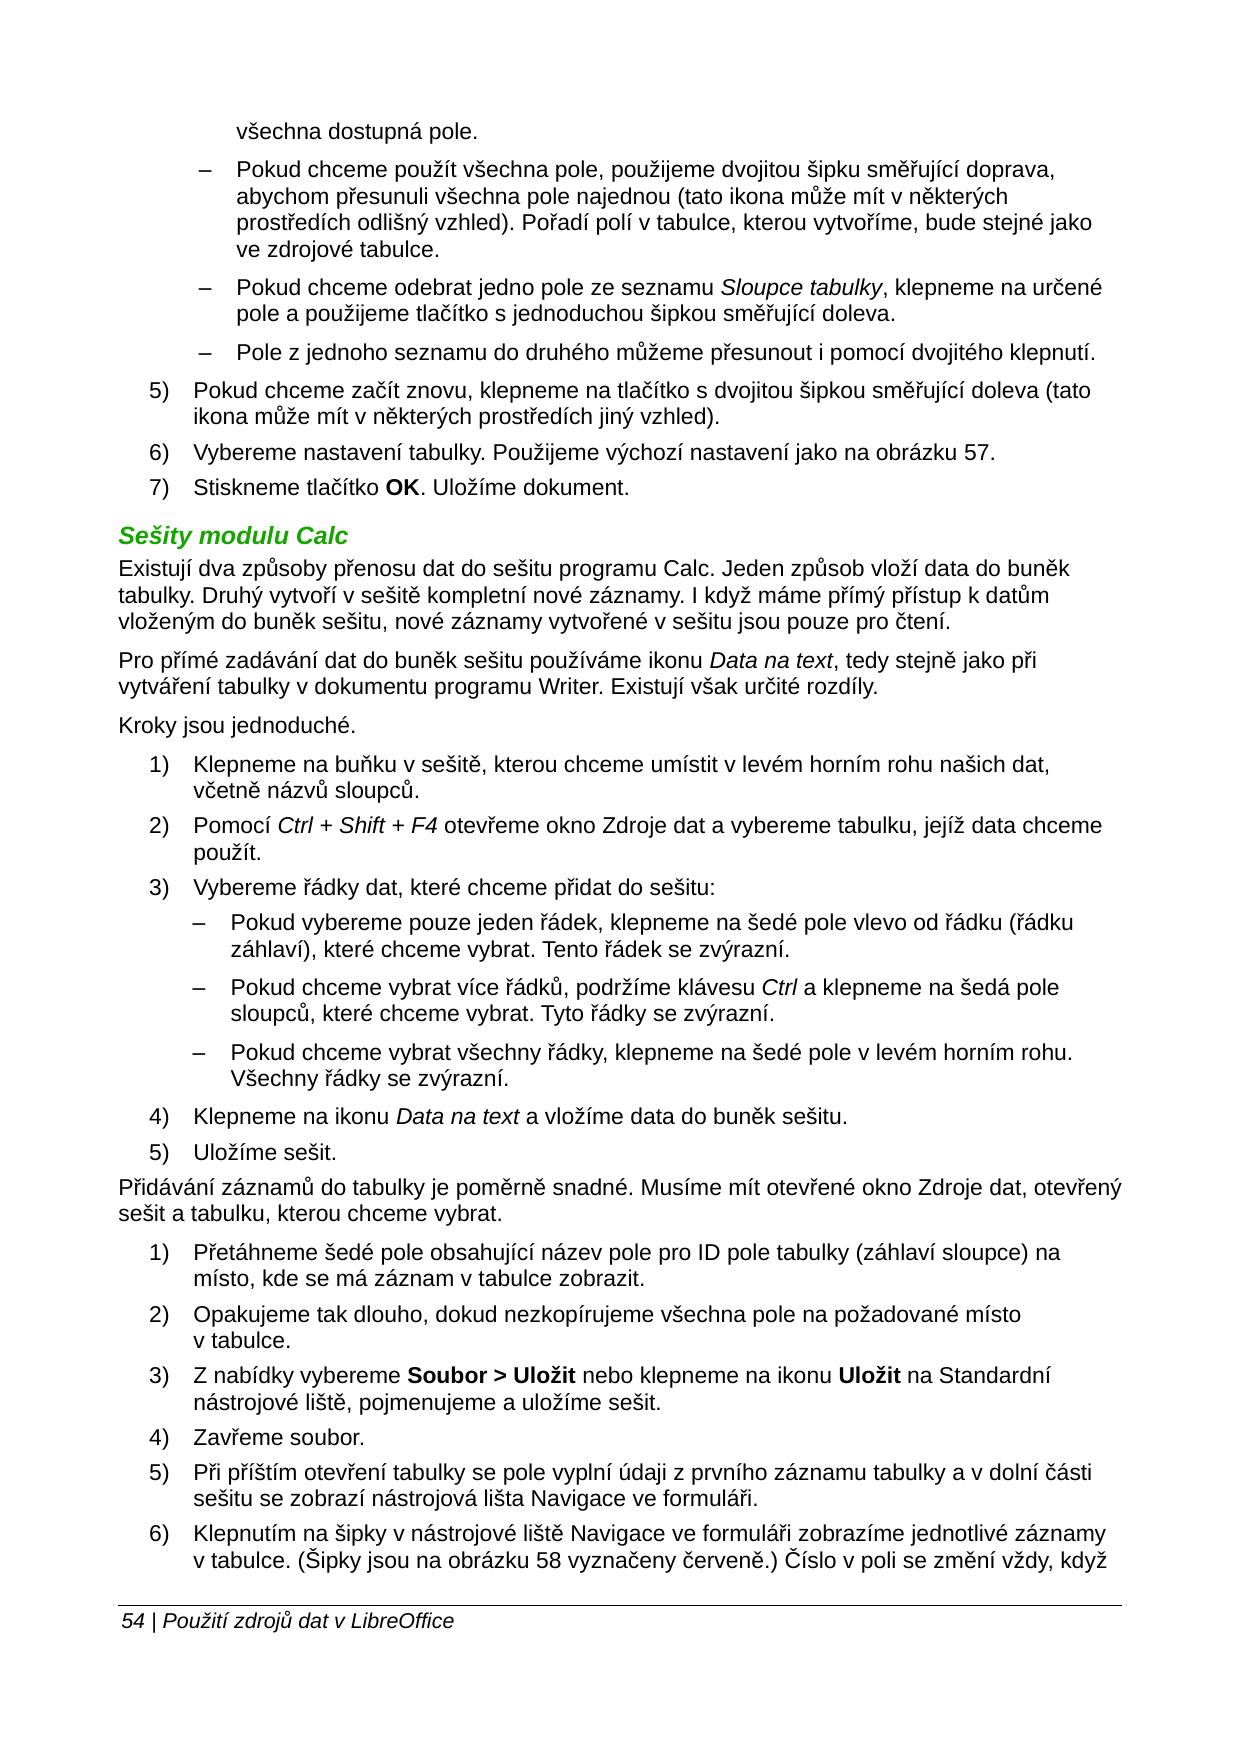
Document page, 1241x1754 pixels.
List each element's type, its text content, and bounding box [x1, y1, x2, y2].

list Přidávání záznamů do tabulky je poměrně snadné. Musíme mít otevřené okno Zdroje dat, otevřený sešit a tabulku, kterou chceme vybrat. [118, 1174, 1122, 1226]
list Pokud chceme začít znovu, klepneme na tlačítko s dvojitou šipkou směřující doleva (tato ikona může mít v některých prostředích jiný vzhled). [169, 377, 1122, 429]
list Klepneme na buňku v sešitě, kterou chceme umístit v levém horním rohu našich dat, včetně názvů sloupců. [169, 751, 1122, 804]
list Vybereme nastavení tabulky. Použijeme výchozí nastavení jako na obrázku 57. [169, 438, 1122, 465]
list Z nabídky vybereme Soubor > Uložit nebo klepneme na ikonu Uložit na Standardní nástrojové liště, pojmenujeme a uložíme sešit. [169, 1362, 1122, 1415]
list Pomocí Ctrl + Shift + F4 otevřeme okno Zdroje dat a vybereme tabulku, jejíž data chceme použít. [169, 812, 1122, 865]
list Klepneme na ikonu Data na text a vložíme data do buněk sešitu. [169, 1103, 1122, 1130]
text Existují dva způsoby přenosu dat do sešitu programu Calc. Jeden způsob vloží data do buněk tabulky. Druhý vytvoří v sešitě kompletní nové záznamy. I když máme přímý přístup k datům vloženým do buněk sešitu, nové záznamy vytvořené v sešitu jsou pouze pro čtení. [118, 555, 1122, 634]
list Přetáhneme šedé pole obsahující název pole pro ID pole tabulky (záhlaví sloupce) na místo, kde se má záznam v tabulce zobrazit. [169, 1239, 1122, 1292]
list Vybereme řádky dat, které chceme přidat do sešitu: [169, 874, 1122, 900]
list Při příštím otevření tabulky se pole vyplní údaji z prvního záznamu tabulky a v dolní části sešitu se zobrazí nástrojová lišta Navigace ve formuláři. [169, 1459, 1122, 1512]
list Pokud chceme vybrat více řádků, podržíme klávesu Ctrl a klepneme na šedá pole sloupců, které chceme vybrat. Tyto řádky se zvýrazní. [192, 974, 1122, 1027]
list Kroky jsou jednoduché. [118, 712, 1122, 738]
list Pokud chceme použít všechna pole, použijeme dvojitou šipku směřující doprava, abychom přesunuli všechna pole najednou (tato ikona může mít v některých prostředích odlišný vzhled). Pořadí polí v tabulce, kterou vytvoříme, bude stejné jako ve zdrojové tabulce. [198, 156, 1122, 262]
list Pokud chceme vybrat všechny řádky, klepneme na šedé pole v levém horním rohu. Všechny řádky se zvýrazní. [192, 1039, 1122, 1091]
list Pokud chceme odebrat jedno pole ze seznamu Sloupce tabulky, klepneme na určené pole a použijeme tlačítko s jednoduchou šipkou směřující doleva. [198, 274, 1122, 327]
list Uložíme sešit. [169, 1138, 1122, 1165]
list Pole z jednoho seznamu do druhého můžeme přesunout i pomocí dvojitého klepnutí. [198, 338, 1122, 365]
subtitle Sešity modulu Calc [118, 521, 1122, 549]
list Opakujeme tak dlouho, dokud nezkopírujeme všechna pole na požadované místo v tabulce. [169, 1301, 1122, 1353]
text Pro přímé zadávání dat do buněk sešitu používáme ikonu Data na text, tedy stejně jako při vytváření tabulky v dokumentu programu Writer. Existují však určité rozdíly. [118, 647, 1122, 699]
list Pokud vybereme pouze jeden řádek, klepneme na šedé pole vlevo od řádku (řádku záhlaví), které chceme vybrat. Tento řádek se zvýrazní. [192, 909, 1122, 962]
list Stiskneme tlačítko OK. Uložíme dokument. [169, 474, 1122, 500]
list Zavřeme soubor. [169, 1424, 1122, 1450]
list všechna dostupná pole. [198, 118, 1122, 144]
list Klepnutím na šipky v nástrojové liště Navigace ve formuláři zobrazíme jednotlivé záznamy v tabulce. (Šipky jsou na obrázku 58 vyznačeny červeně.) Číslo v poli se změní vždy, když [169, 1520, 1122, 1573]
